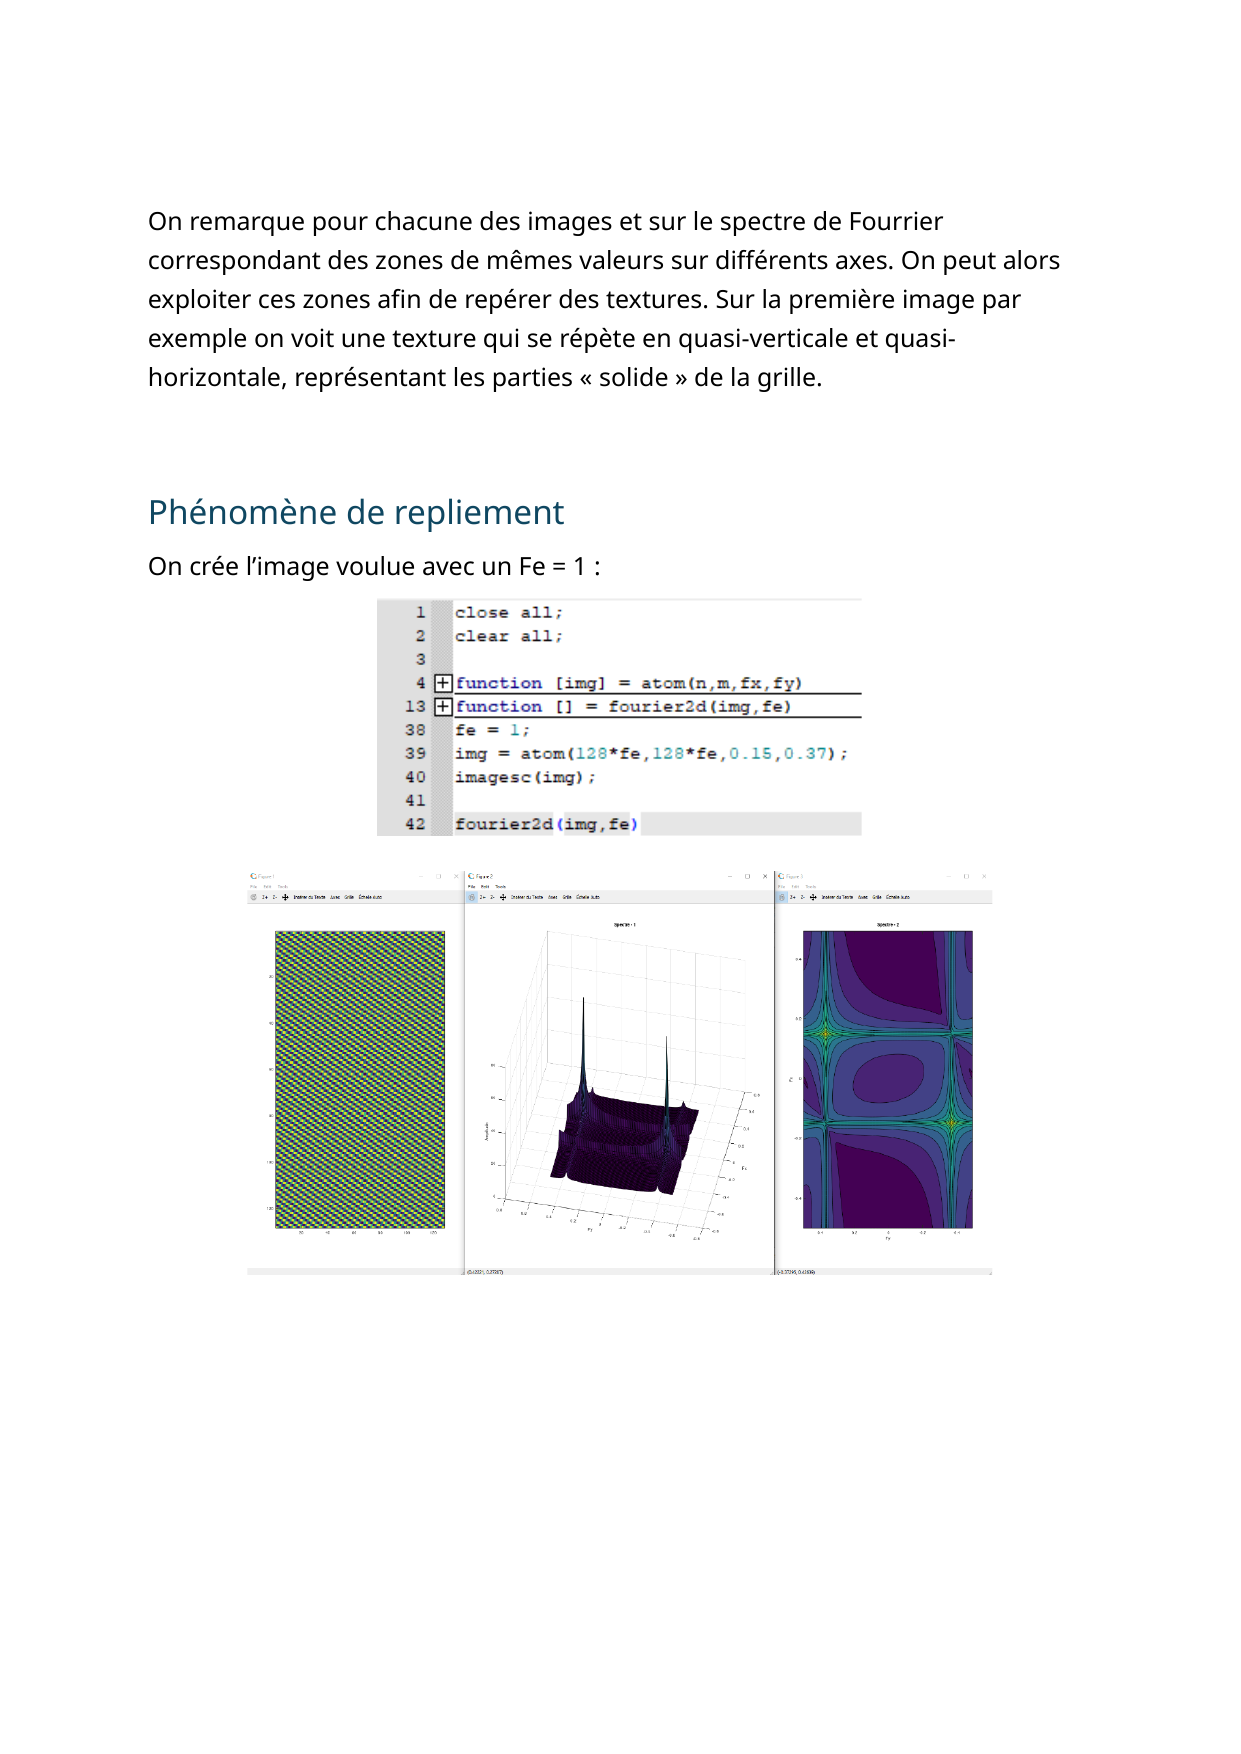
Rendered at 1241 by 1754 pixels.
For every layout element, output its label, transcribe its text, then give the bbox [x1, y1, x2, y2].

text On crée l’image voulue avec un Fe = 1 : [148, 549, 1093, 583]
text On remarque pour chacune des images et sur le spectre de Fourrier correspondant des zones de mêmes valeurs sur différents axes. On peut alors exploiter ces zones afin de repérer des textures. Sur la première image par exemple on voit une texture qui se répète en quasi-verticale et quasi-horizontale, représentant les parties « solide » de la grille. [148, 203, 1093, 394]
subtitle Phénomène de repliement [148, 488, 1093, 534]
